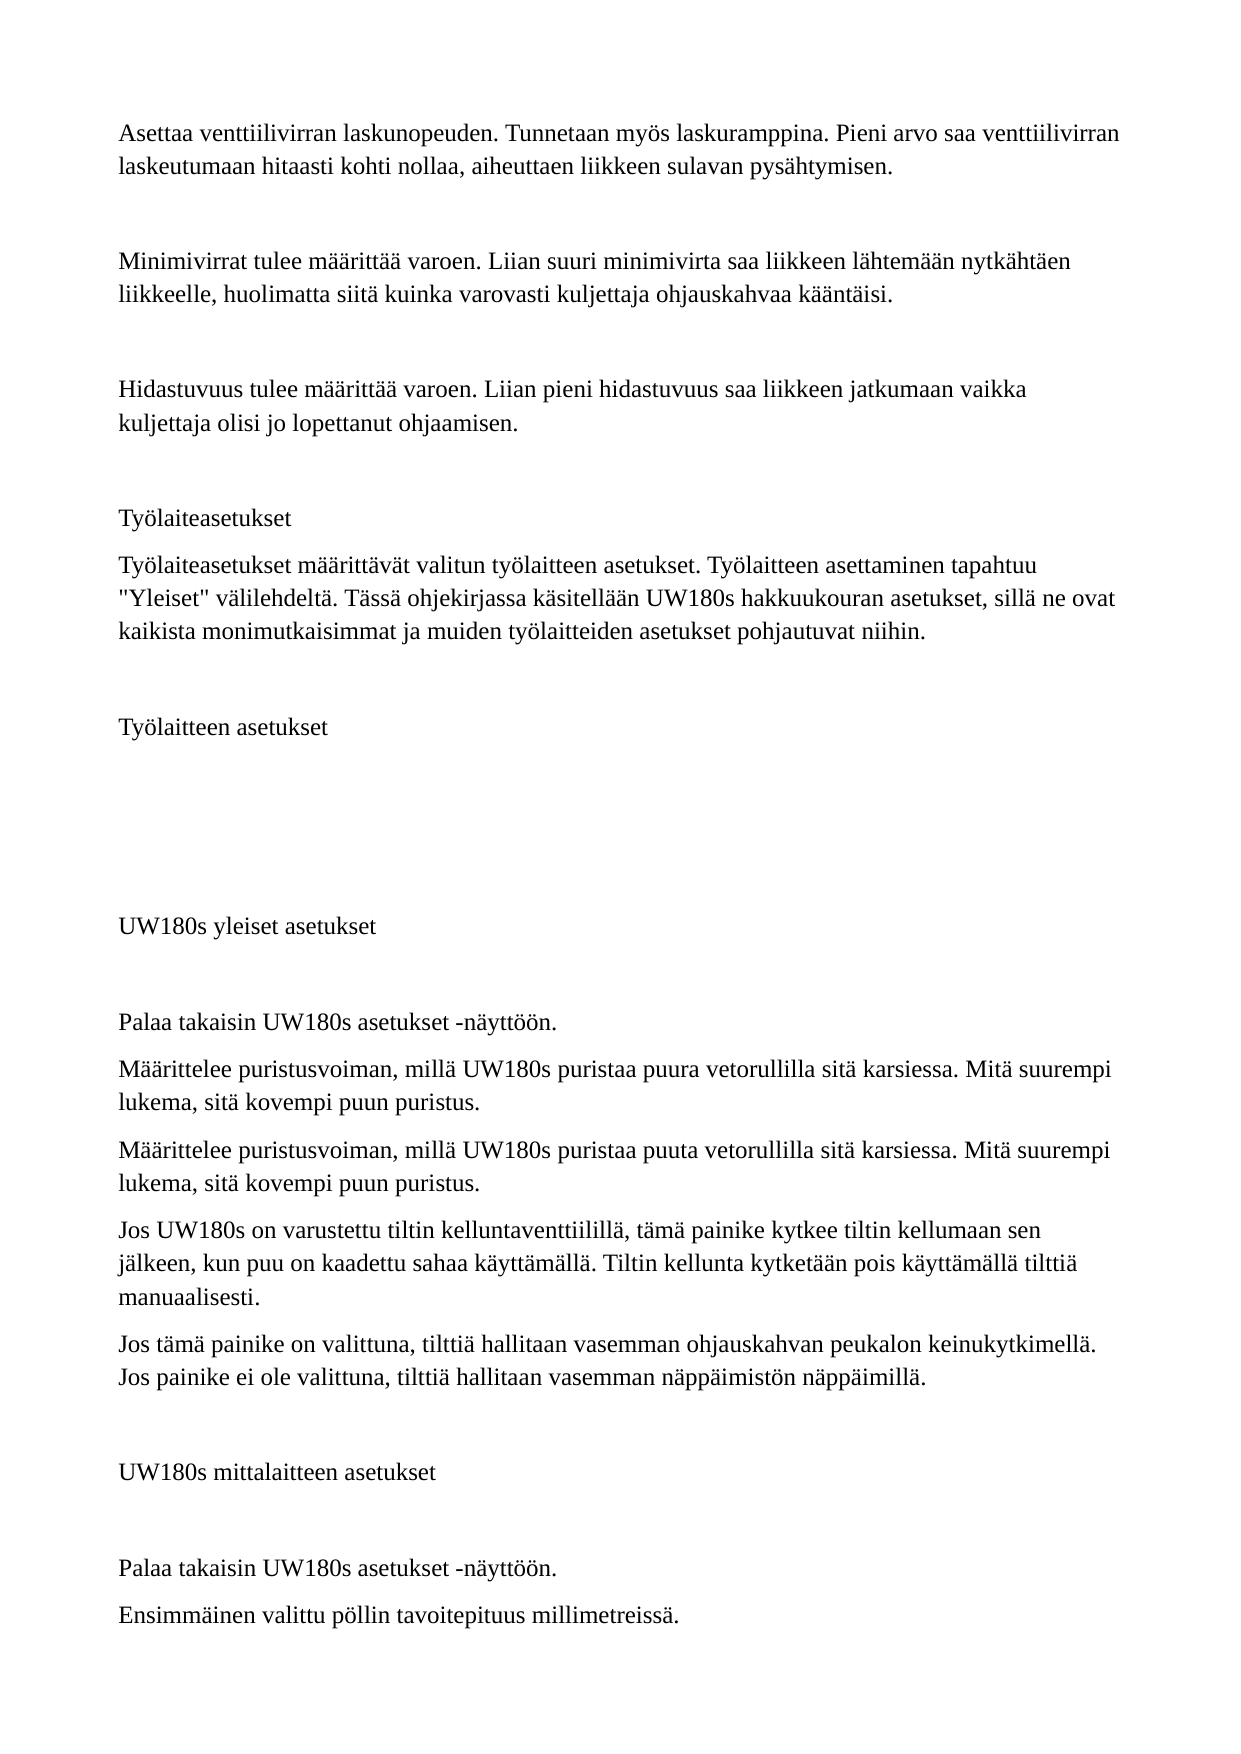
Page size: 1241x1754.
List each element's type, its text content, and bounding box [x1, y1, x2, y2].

text Määrittelee puristusvoiman, millä UW180s puristaa puuta vetorullilla sitä karsiessa. Mitä suurempi lukema, sitä kovempi puun puristus. [118, 1135, 1122, 1197]
text Jos UW180s on varustettu tiltin kelluntaventtiilillä, tämä painike kytkee tiltin kellumaan sen jälkeen, kun puu on kaadettu sahaa käyttämällä. Tiltin kellunta kytketään pois käyttämällä tilttiä manuaalisesti. [118, 1216, 1122, 1310]
text UW180s yleiset asetukset [118, 911, 1122, 940]
text Määrittelee puristusvoiman, millä UW180s puristaa puura vetorullilla sitä karsiessa. Mitä suurempi lukema, sitä kovempi puun puristus. [118, 1054, 1122, 1116]
text Palaa takaisin UW180s asetukset -näyttöön. [118, 1553, 1122, 1581]
text Palaa takaisin UW180s asetukset -näyttöön. [118, 1007, 1122, 1035]
text Jos tämä painike on valittuna, tilttiä hallitaan vasemman ohjauskahvan peukalon keinukytkimellä. Jos painike ei ole valittuna, tilttiä hallitaan vasemman näppäimistön näppäimillä. [118, 1329, 1122, 1391]
text UW180s mittalaitteen asetukset [118, 1457, 1122, 1486]
text Hidastuvuus tulee määrittää varoen. Liian pieni hidastuvuus saa liikkeen jatkumaan vaikka kuljettaja olisi jo lopettanut ohjaamisen. [118, 374, 1122, 436]
text Työlaitteen asetukset [118, 712, 1122, 740]
text Minimivirrat tulee määrittää varoen. Liian suuri minimivirta saa liikkeen lähtemään nytkähtäen liikkeelle, huolimatta siitä kuinka varovasti kuljettaja ohjauskahvaa kääntäisi. [118, 246, 1122, 308]
text Työlaiteasetukset määrittävät valitun työlaitteen asetukset. Työlaitteen asettaminen tapahtuu "Yleiset" välilehdeltä. Tässä ohjekirjassa käsitellään UW180s hakkuukouran asetukset, sillä ne ovat kaikista monimutkaisimmat ja muiden työlaitteiden asetukset pohjautuvat niihin. [118, 550, 1122, 645]
text Asettaa venttiilivirran laskunopeuden. Tunnetaan myös laskuramppina. Pieni arvo saa venttiilivirran laskeutumaan hitaasti kohti nollaa, aiheuttaen liikkeen sulavan pysähtymisen. [118, 118, 1122, 180]
text Työlaiteasetukset [118, 503, 1122, 532]
text Ensimmäinen valittu pöllin tavoitepituus millimetreissä. [118, 1600, 1122, 1629]
